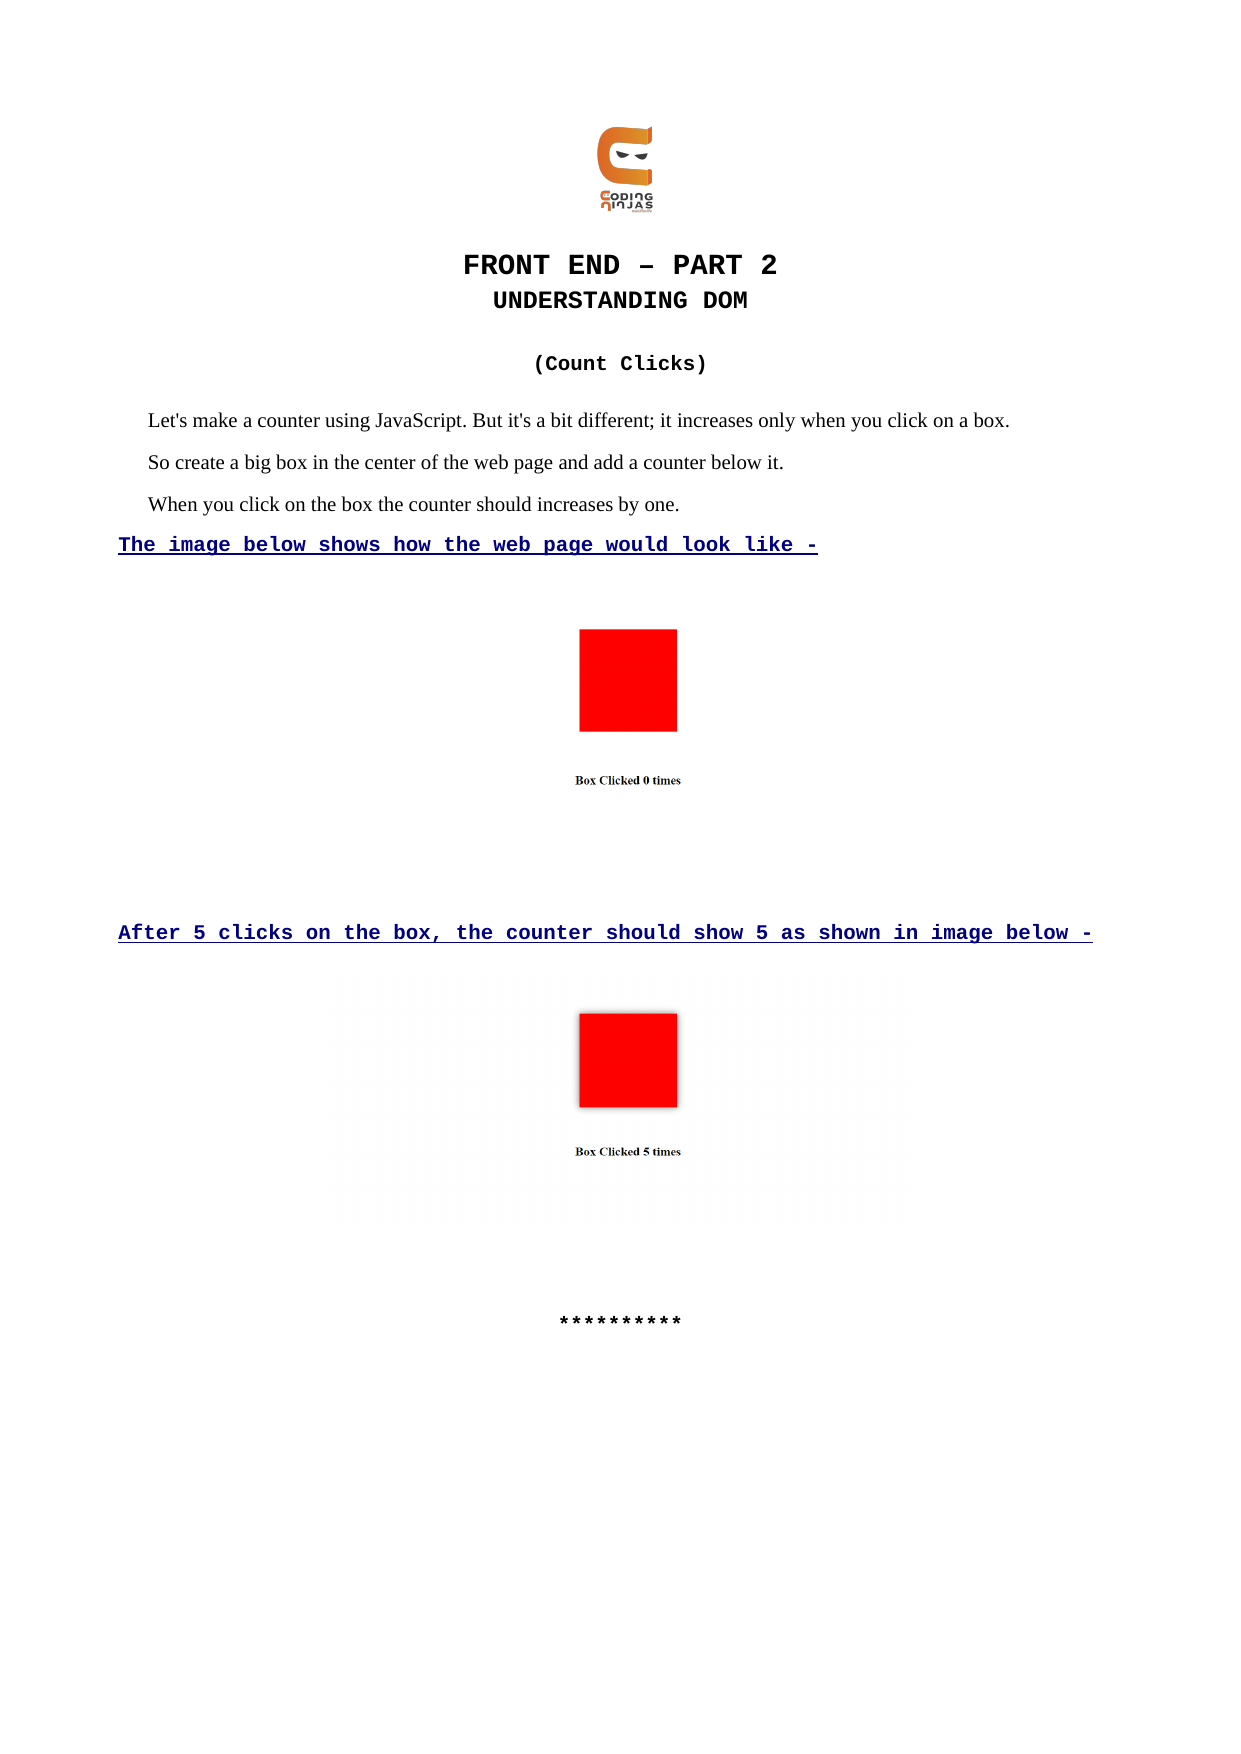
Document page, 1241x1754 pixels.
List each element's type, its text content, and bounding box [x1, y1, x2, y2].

picture [325, 976, 916, 1229]
text When you click on the box the counter should increases by one. [148, 492, 1122, 516]
text So create a big box in the center of the web page and add a counter below it. [148, 450, 1122, 474]
text ********** [118, 1314, 1122, 1337]
text The image below shows how the web page would look like - [118, 534, 1122, 558]
text Let's make a counter using JavaScript. But it's a bit different; it increases only when you click on a box. [148, 407, 1122, 432]
text (Count Clicks) [118, 353, 1122, 377]
picture [578, 122, 672, 217]
text After 5 clicks on the box, the counter should show 5 as shown in image below - [118, 922, 1122, 946]
text UNDERSTANDING DOM [118, 288, 1122, 316]
text FRONT END – PART 2 [118, 250, 1122, 283]
picture [325, 588, 916, 865]
